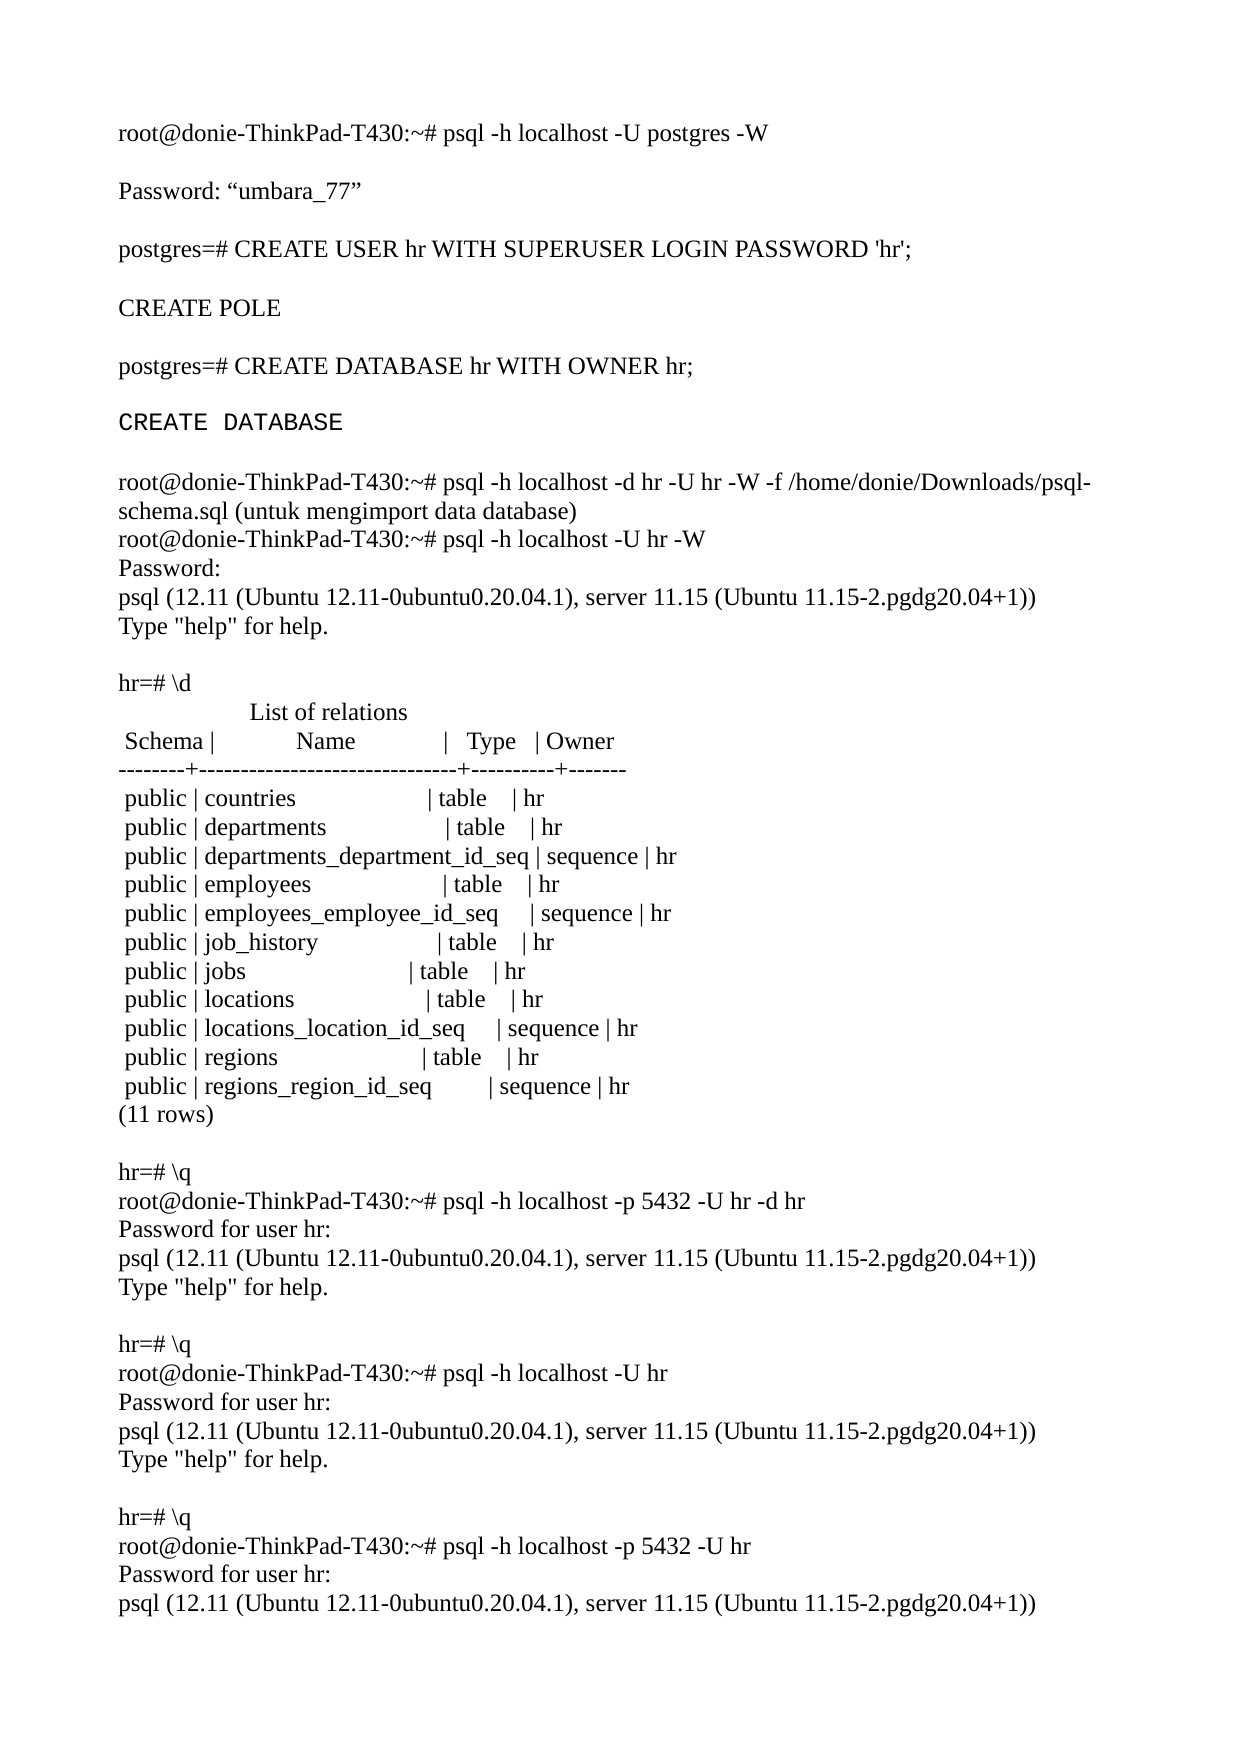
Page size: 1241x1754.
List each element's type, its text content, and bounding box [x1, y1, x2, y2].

text Type "help" for help. [118, 611, 1122, 639]
text Password for user hr: [118, 1387, 1122, 1416]
text psql (12.11 (Ubuntu 12.11-0ubuntu0.20.04.1), server 11.15 (Ubuntu 11.15-2.pgdg20.04+1)) [118, 1588, 1122, 1617]
text root@donie-ThinkPad-T430:~# psql -h localhost -p 5432 -U hr -d hr [118, 1186, 1122, 1214]
text Password: [118, 553, 1122, 582]
text Password: “umbara_77” [118, 176, 1122, 205]
text hr=# \q [118, 1329, 1122, 1358]
text public | jobs | table | hr [118, 956, 1122, 984]
text postgres=# CREATE DATABASE hr WITH OWNER hr; [118, 351, 1122, 380]
text List of relations [118, 697, 1122, 726]
text public | locations_location_id_seq | sequence | hr [118, 1013, 1122, 1042]
text public | employees_employee_id_seq | sequence | hr [118, 898, 1122, 927]
text psql (12.11 (Ubuntu 12.11-0ubuntu0.20.04.1), server 11.15 (Ubuntu 11.15-2.pgdg20.04+1)) [118, 582, 1122, 611]
text (11 rows) [118, 1099, 1122, 1128]
text hr=# \q [118, 1502, 1122, 1531]
text root@donie-ThinkPad-T430:~# psql -h localhost -U hr -W [118, 524, 1122, 553]
text postgres=# CREATE USER hr WITH SUPERUSER LOGIN PASSWORD 'hr'; [118, 234, 1122, 263]
text psql (12.11 (Ubuntu 12.11-0ubuntu0.20.04.1), server 11.15 (Ubuntu 11.15-2.pgdg20.04+1)) [118, 1243, 1122, 1272]
text public | employees | table | hr [118, 869, 1122, 898]
text psql (12.11 (Ubuntu 12.11-0ubuntu0.20.04.1), server 11.15 (Ubuntu 11.15-2.pgdg20.04+1)) [118, 1416, 1122, 1444]
text root@donie-ThinkPad-T430:~# psql -h localhost -d hr -U hr -W -f /home/donie/Downloads/psql-schema.sql (untuk mengimport data database) [118, 467, 1122, 524]
text public | departments | table | hr [118, 812, 1122, 841]
text hr=# \q [118, 1157, 1122, 1186]
text public | job_history | table | hr [118, 927, 1122, 956]
text CREATE DATABASE [118, 409, 1122, 438]
text public | departments_department_id_seq | sequence | hr [118, 841, 1122, 869]
text root@donie-ThinkPad-T430:~# psql -h localhost -U postgres -W [118, 118, 1122, 147]
text Type "help" for help. [118, 1444, 1122, 1473]
text Password for user hr: [118, 1559, 1122, 1588]
text CREATE POLE [118, 293, 1122, 322]
text Password for user hr: [118, 1214, 1122, 1243]
text Type "help" for help. [118, 1272, 1122, 1301]
text --------+-------------------------------+----------+------- [118, 754, 1122, 783]
text public | locations | table | hr [118, 984, 1122, 1013]
text public | countries | table | hr [118, 783, 1122, 812]
text public | regions_region_id_seq | sequence | hr [118, 1071, 1122, 1099]
text hr=# \d [118, 668, 1122, 697]
text root@donie-ThinkPad-T430:~# psql -h localhost -U hr [118, 1358, 1122, 1387]
text public | regions | table | hr [118, 1042, 1122, 1071]
text Schema | Name | Type | Owner [118, 726, 1122, 754]
text root@donie-ThinkPad-T430:~# psql -h localhost -p 5432 -U hr [118, 1531, 1122, 1559]
